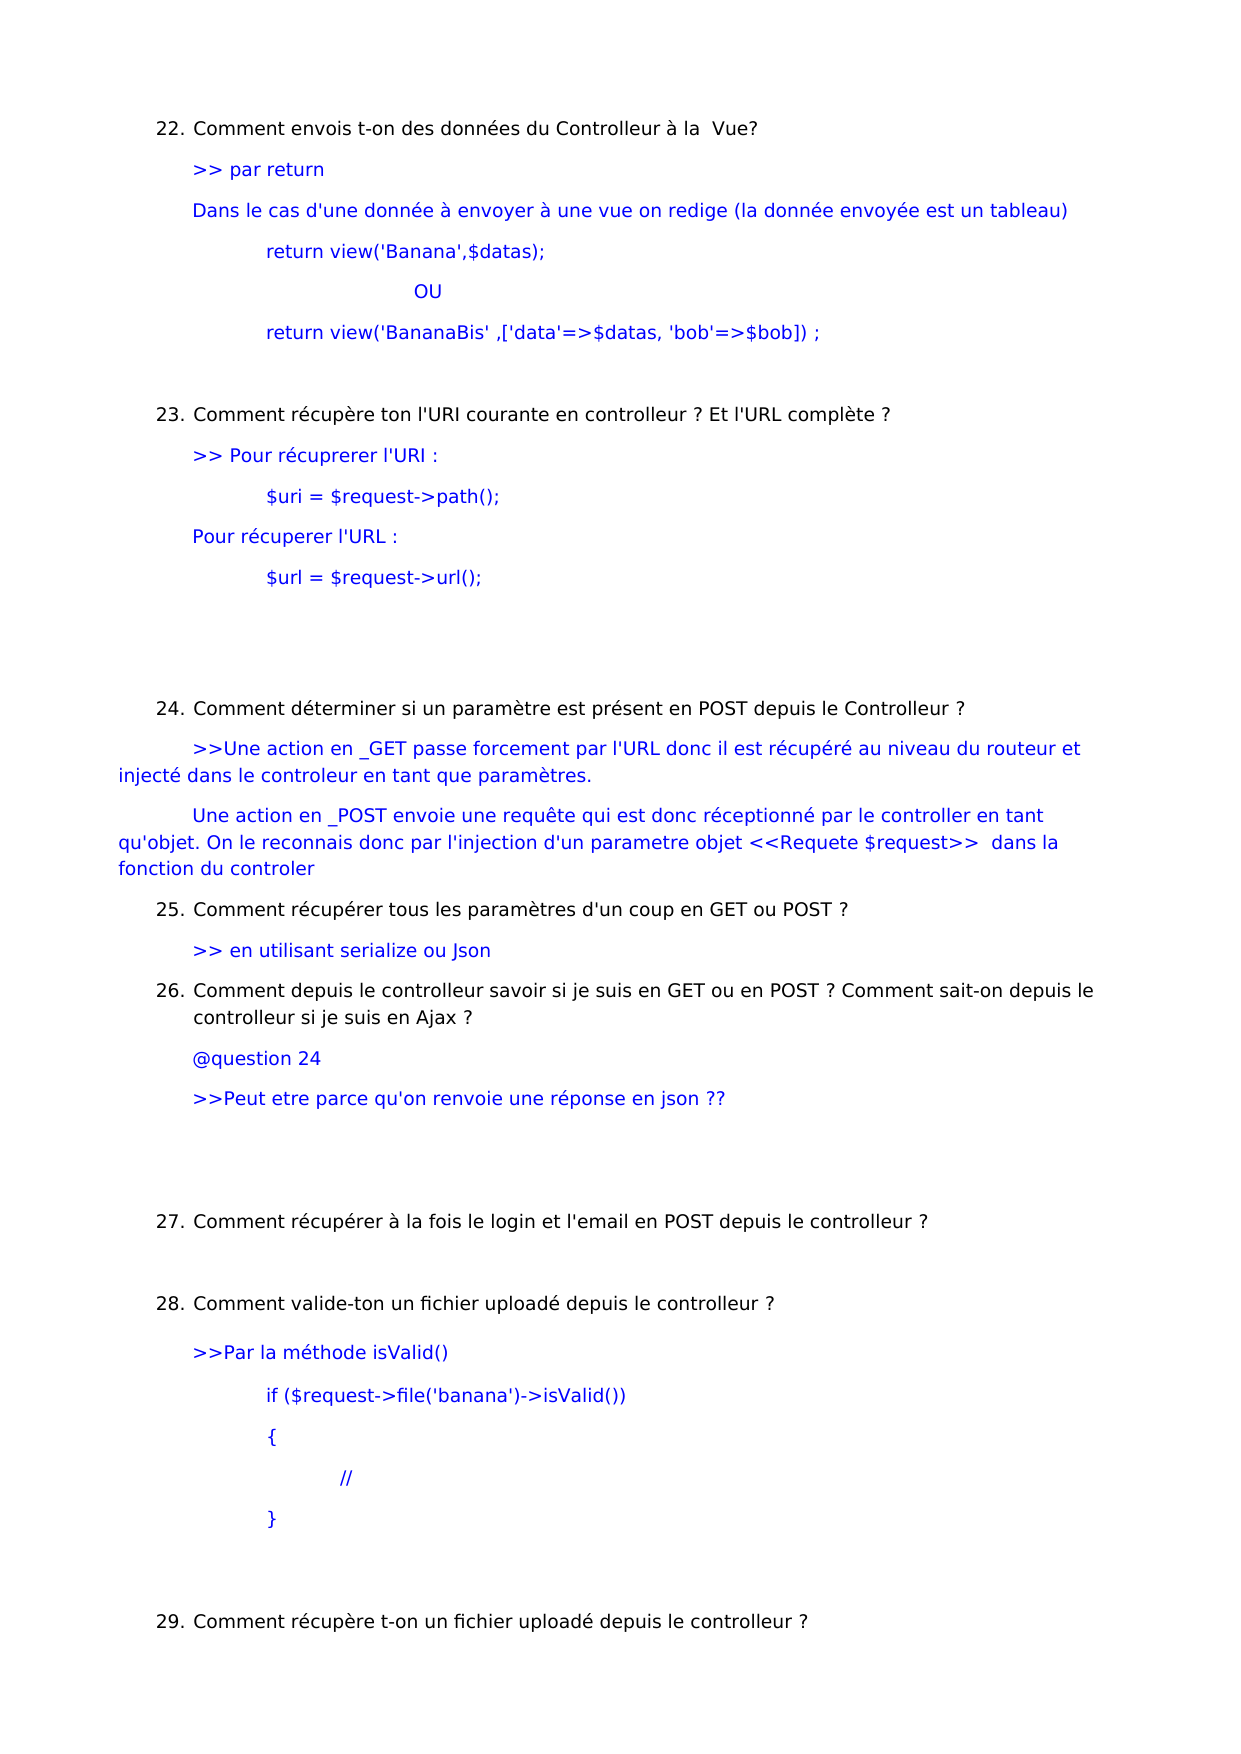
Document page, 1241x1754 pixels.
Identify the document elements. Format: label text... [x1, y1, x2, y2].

list Comment récupérer à la fois le login et l'email en POST depuis le controlleur ? [156, 1211, 1123, 1233]
text } [118, 1508, 1123, 1530]
list Comment récupère ton l'URI courante en controlleur ? Et l'URL complète ? [156, 404, 1123, 426]
text >>Une action en _GET passe forcement par l'URL donc il est récupéré au niveau du routeur et injecté dans le controleur en tant que paramètres. [118, 738, 1123, 787]
text Pour récuperer l'URL : [118, 526, 1123, 548]
list Comment envois t-on des données du Controlleur à la Vue? [156, 118, 1123, 140]
text >>Peut etre parce qu'on renvoie une réponse en json ?? [118, 1088, 1123, 1110]
list Comment récupérer tous les paramètres d'un coup en GET ou POST ? [156, 899, 1123, 921]
text { [118, 1426, 1123, 1448]
text return view('Banana',$datas); [118, 241, 1123, 262]
text if ($request->file('banana')->isValid()) [118, 1385, 1123, 1407]
list Comment valide-ton un fichier uploadé depuis le controlleur ? [156, 1293, 1123, 1314]
text @question 24 [118, 1048, 1123, 1069]
text $url = $request->url(); [118, 567, 1123, 589]
text Une action en _POST envoie une requête qui est donc réceptionné par le controller en tant qu'objet. On le reconnais donc par l'injection d'un parametre objet <<Requete $request>> dans la fonction du controler [118, 806, 1123, 880]
list Comment déterminer si un paramètre est présent en POST depuis le Controlleur ? [156, 698, 1123, 719]
text // [118, 1467, 1123, 1489]
text >> par return [118, 159, 1123, 181]
text return view('BananaBis' ,['data'=>$datas, 'bob'=>$bob]) ; [118, 322, 1123, 344]
text >> Pour récuprerer l'URI : [118, 445, 1123, 467]
text >> en utilisant serialize ou Json [118, 940, 1123, 962]
text >>Par la méthode isValid() [118, 1336, 1123, 1365]
text $uri = $request->path(); [118, 486, 1123, 507]
list Comment récupère t-on un fichier uploadé depuis le controlleur ? [156, 1611, 1123, 1633]
text OU [118, 281, 1123, 303]
text Dans le cas d'une donnée à envoyer à une vue on redige (la donnée envoyée est un tableau) [118, 200, 1123, 222]
list Comment depuis le controlleur savoir si je suis en GET ou en POST ? Comment sait-on depuis le controlleur si je suis en Ajax ? [156, 981, 1123, 1029]
